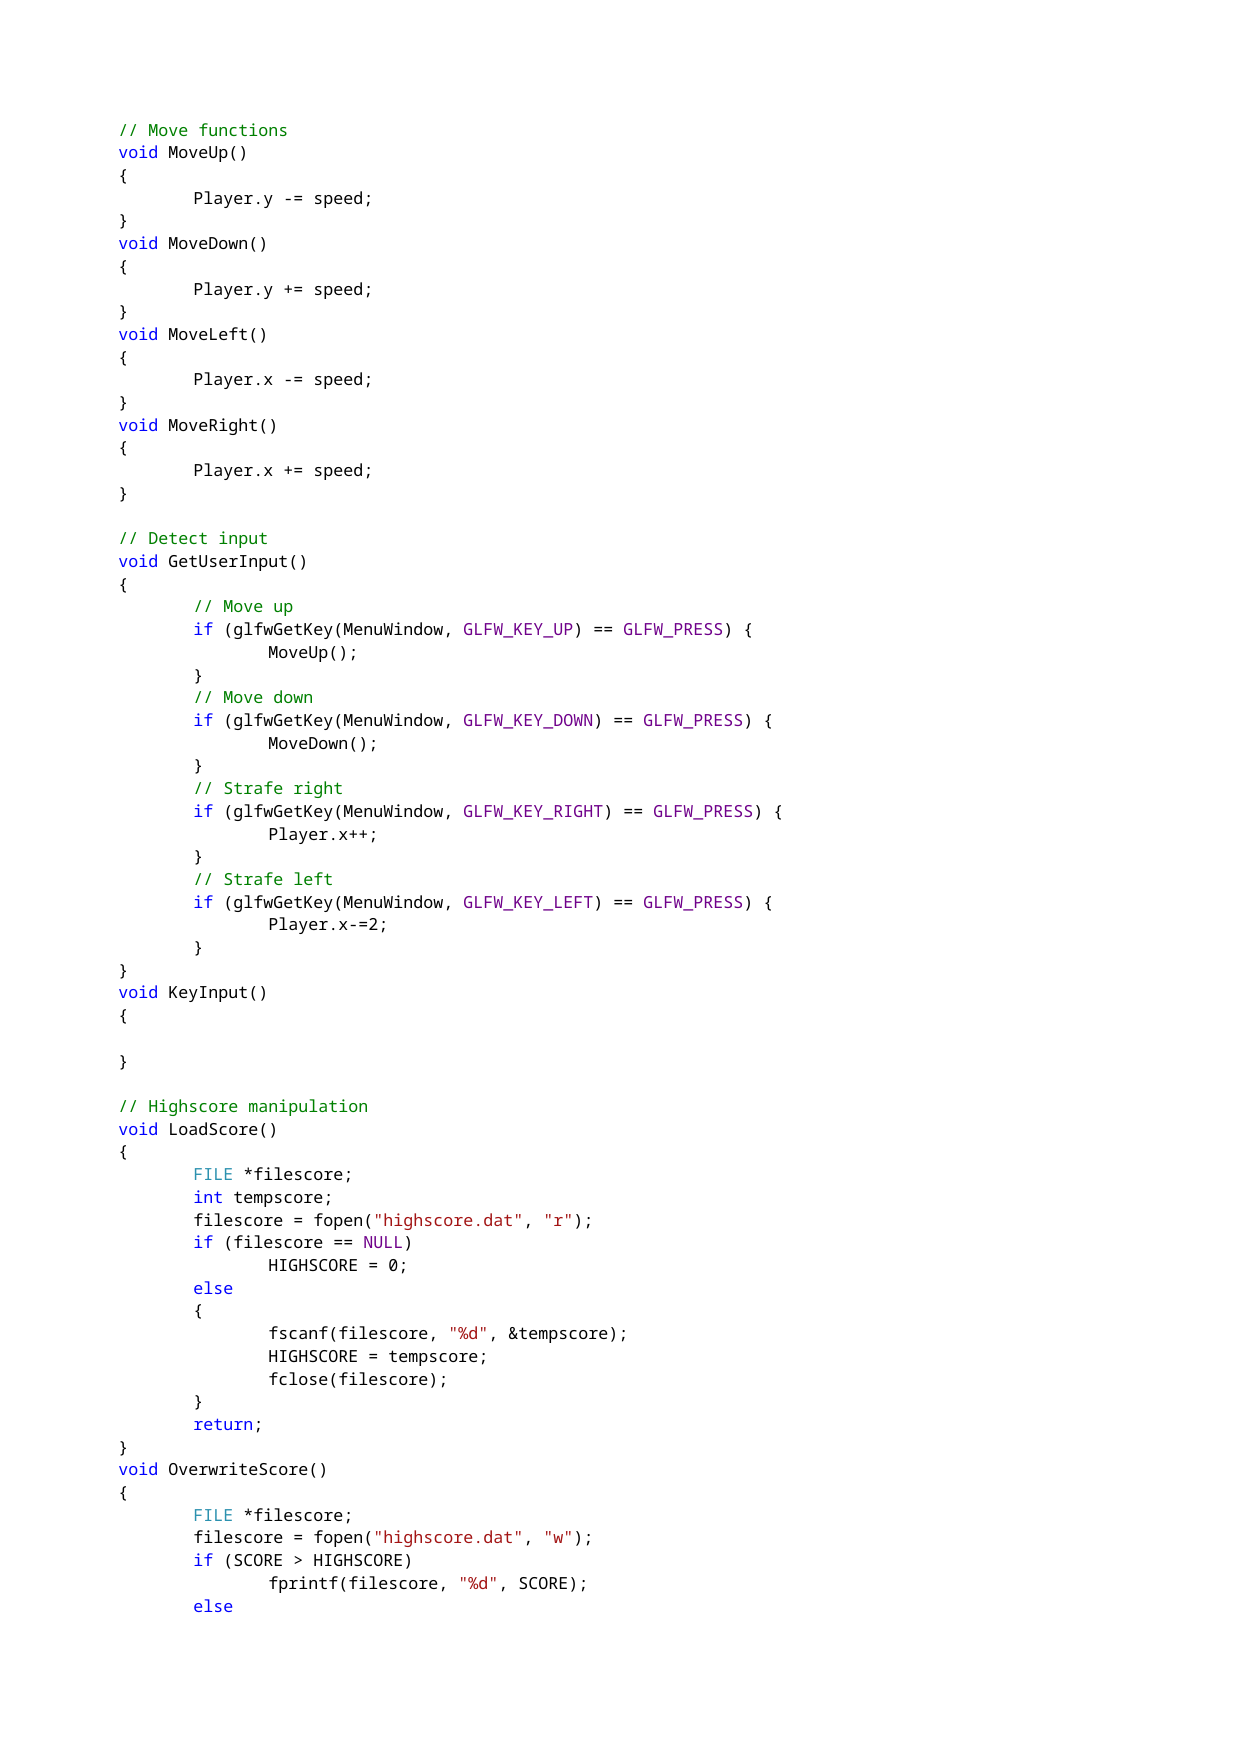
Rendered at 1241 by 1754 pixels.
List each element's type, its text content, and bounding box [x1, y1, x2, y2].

text fprintf(filescore, "%d", SCORE); [118, 1571, 1122, 1594]
text { [118, 163, 1122, 186]
text { [118, 345, 1122, 368]
text // Highscore manipulation [118, 1094, 1122, 1117]
text } [118, 209, 1122, 232]
text void MoveLeft() [118, 322, 1122, 345]
text } [118, 1435, 1122, 1458]
text } [118, 754, 1122, 777]
text if (glfwGetKey(MenuWindow, GLFW_KEY_RIGHT) == GLFW_PRESS) { [118, 799, 1122, 822]
text { [118, 436, 1122, 459]
text HIGHSCORE = tempscore; [118, 1344, 1122, 1367]
text { [118, 1004, 1122, 1026]
text void MoveUp() [118, 141, 1122, 163]
text return; [118, 1412, 1122, 1435]
text void GetUserInput() [118, 549, 1122, 572]
text if (glfwGetKey(MenuWindow, GLFW_KEY_UP) == GLFW_PRESS) { [118, 618, 1122, 640]
text // Detect input [118, 527, 1122, 549]
text // Move up [118, 595, 1122, 618]
text // Move functions [118, 118, 1122, 141]
text { [118, 254, 1122, 277]
text } [118, 300, 1122, 322]
text Player.y += speed; [118, 277, 1122, 300]
text else [118, 1594, 1122, 1617]
text if (filescore == NULL) [118, 1231, 1122, 1253]
text FILE *filescore; [118, 1503, 1122, 1526]
text } [118, 1049, 1122, 1072]
text int tempscore; [118, 1185, 1122, 1208]
text MoveDown(); [118, 731, 1122, 754]
text else [118, 1276, 1122, 1299]
text filescore = fopen("highscore.dat", "w"); [118, 1526, 1122, 1549]
text void OverwriteScore() [118, 1458, 1122, 1481]
text void MoveDown() [118, 232, 1122, 254]
text { [118, 1299, 1122, 1322]
text } [118, 1390, 1122, 1412]
text // Strafe left [118, 867, 1122, 890]
text } [118, 845, 1122, 867]
text // Strafe right [118, 777, 1122, 799]
text // Move down [118, 686, 1122, 708]
text if (SCORE > HIGHSCORE) [118, 1549, 1122, 1571]
text Player.x++; [118, 822, 1122, 845]
text MoveUp(); [118, 640, 1122, 663]
text void MoveRight() [118, 413, 1122, 436]
text fscanf(filescore, "%d", &tempscore); [118, 1322, 1122, 1344]
text } [118, 936, 1122, 958]
text if (glfwGetKey(MenuWindow, GLFW_KEY_LEFT) == GLFW_PRESS) { [118, 890, 1122, 913]
text HIGHSCORE = 0; [118, 1253, 1122, 1276]
text Player.x-=2; [118, 913, 1122, 936]
text } [118, 481, 1122, 504]
text Player.y -= speed; [118, 186, 1122, 209]
text Player.x += speed; [118, 459, 1122, 481]
text FILE *filescore; [118, 1163, 1122, 1185]
text } [118, 663, 1122, 686]
text { [118, 572, 1122, 595]
text if (glfwGetKey(MenuWindow, GLFW_KEY_DOWN) == GLFW_PRESS) { [118, 708, 1122, 731]
text } [118, 958, 1122, 981]
text filescore = fopen("highscore.dat", "r"); [118, 1208, 1122, 1231]
text Player.x -= speed; [118, 368, 1122, 391]
text } [118, 391, 1122, 413]
text void KeyInput() [118, 981, 1122, 1004]
text { [118, 1140, 1122, 1163]
text fclose(filescore); [118, 1367, 1122, 1390]
text { [118, 1481, 1122, 1503]
text void LoadScore() [118, 1117, 1122, 1140]
